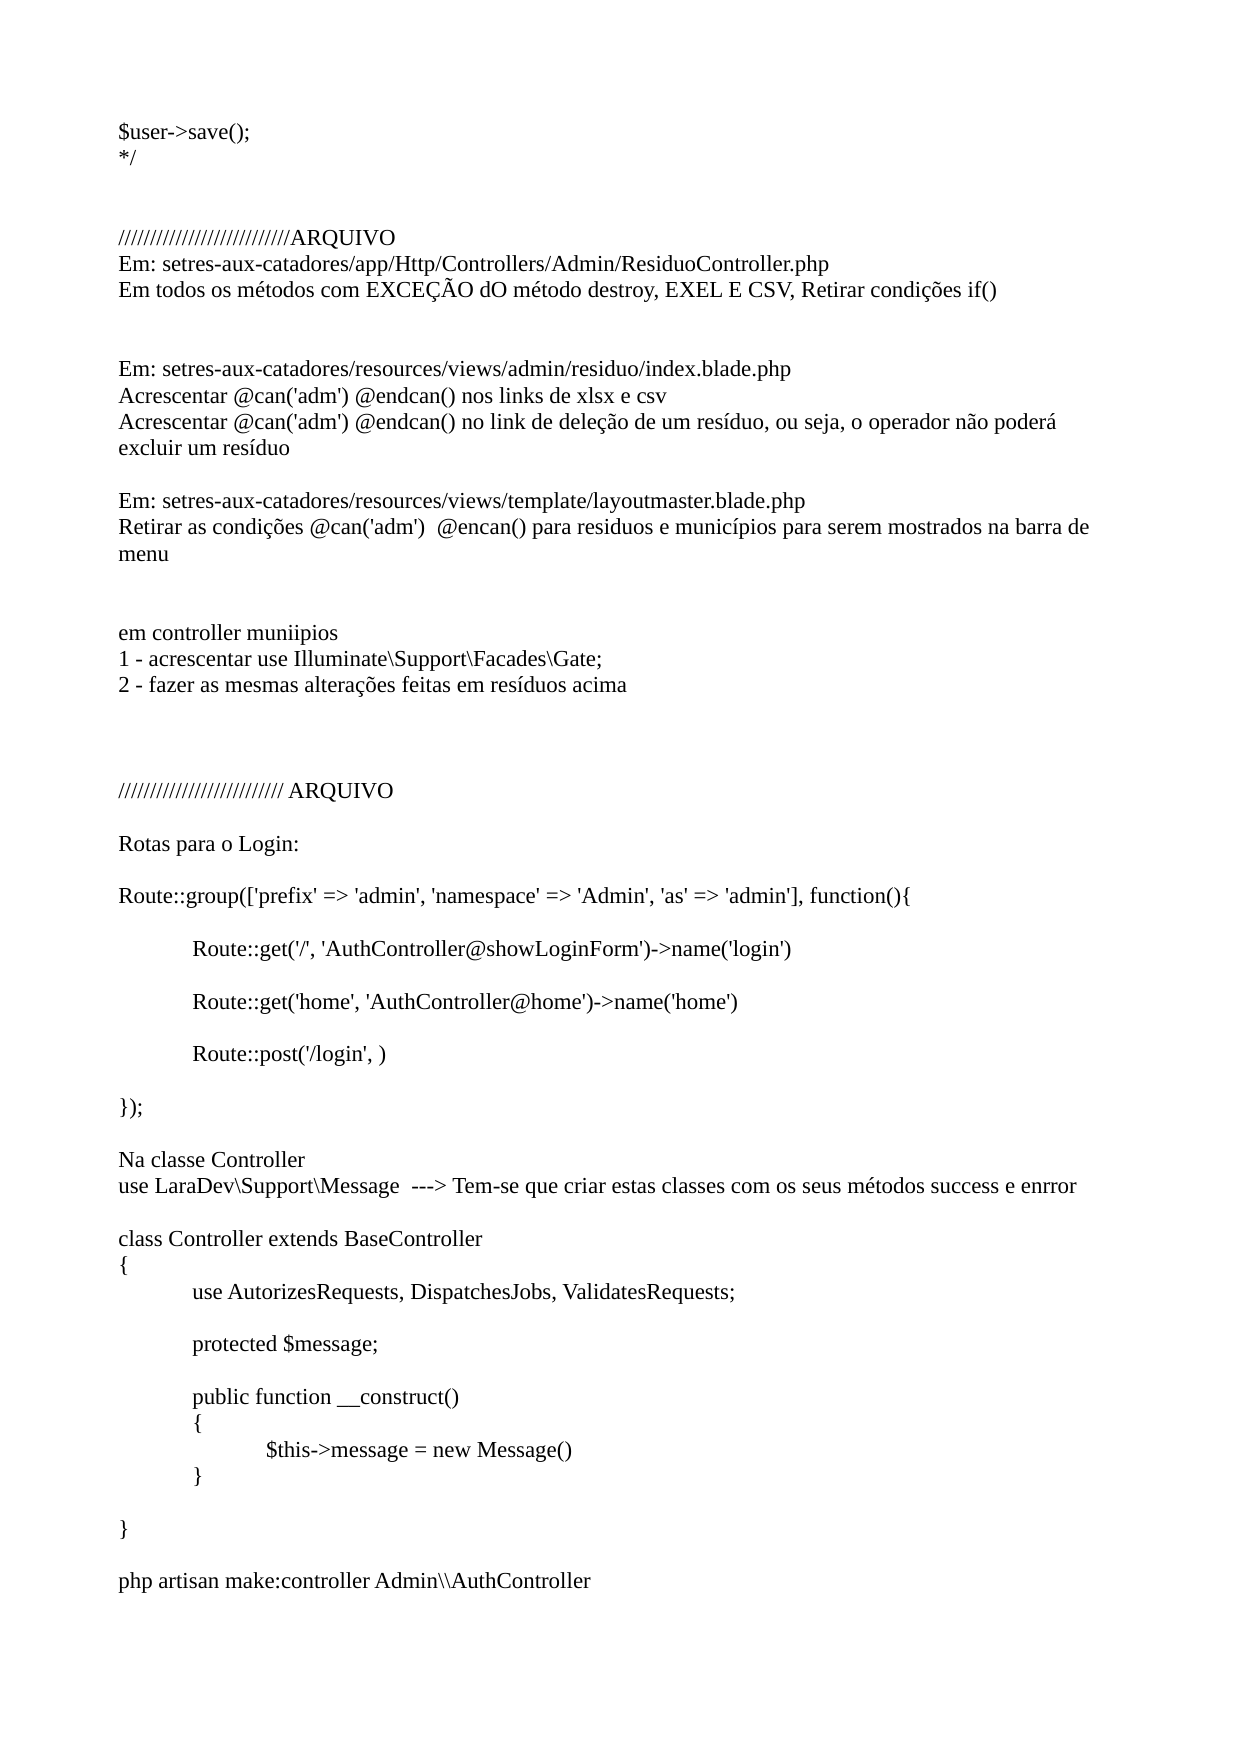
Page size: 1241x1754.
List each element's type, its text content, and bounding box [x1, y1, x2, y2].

text use LaraDev\Support\Message ---> Tem-se que criar estas classes com os seus métodos success e enrror [118, 1172, 1122, 1199]
text Em todos os métodos com EXCEÇÃO dO método destroy, EXEL E CSV, Retirar condições if() [118, 276, 1122, 303]
text em controller muniipios [118, 619, 1122, 645]
text class Controller extends BaseController [118, 1225, 1122, 1251]
text } [118, 1515, 1122, 1541]
text $user->save(); [118, 118, 1122, 144]
text { [118, 1251, 1122, 1278]
text public function __construct() [118, 1383, 1122, 1409]
text }); [118, 1093, 1122, 1119]
text ///////////////////////////ARQUIVO [118, 223, 1122, 250]
text } [118, 1462, 1122, 1488]
text Acrescentar @can('adm') @endcan() nos links de xlsx e csv [118, 382, 1122, 408]
text */ [118, 144, 1122, 171]
text php artisan make:controller Admin\\AuthController [118, 1568, 1122, 1594]
text Route::post('/login', ) [118, 1041, 1122, 1067]
text 2 - fazer as mesmas alterações feitas em resíduos acima [118, 672, 1122, 698]
text Retirar as condições @can('adm') @encan() para residuos e municípios para serem mostrados na barra de menu [118, 513, 1122, 566]
text 1 - acrescentar use Illuminate\Support\Facades\Gate; [118, 645, 1122, 672]
text Em: setres-aux-catadores/app/Http/Controllers/Admin/ResiduoController.php [118, 250, 1122, 276]
text Na classe Controller [118, 1146, 1122, 1172]
text { [118, 1409, 1122, 1436]
text protected $message; [118, 1330, 1122, 1357]
text Acrescentar @can('adm') @endcan() no link de deleção de um resíduo, ou seja, o operador não poderá excluir um resíduo [118, 408, 1122, 461]
text Route::get('home', 'AuthController@home')->name('home') [118, 988, 1122, 1014]
text Route::group(['prefix' => 'admin', 'namespace' => 'Admin', 'as' => 'admin'], function(){ [118, 882, 1122, 909]
text Rotas para o Login: [118, 830, 1122, 856]
text Route::get('/', 'AuthController@showLoginForm')->name('login') [118, 935, 1122, 961]
text Em: setres-aux-catadores/resources/views/template/layoutmaster.blade.php [118, 487, 1122, 513]
text use AutorizesRequests, DispatchesJobs, ValidatesRequests; [118, 1278, 1122, 1304]
text Em: setres-aux-catadores/resources/views/admin/residuo/index.blade.php [118, 355, 1122, 382]
text $this->message = new Message() [118, 1436, 1122, 1462]
text ////////////////////////// ARQUIVO [118, 777, 1122, 803]
